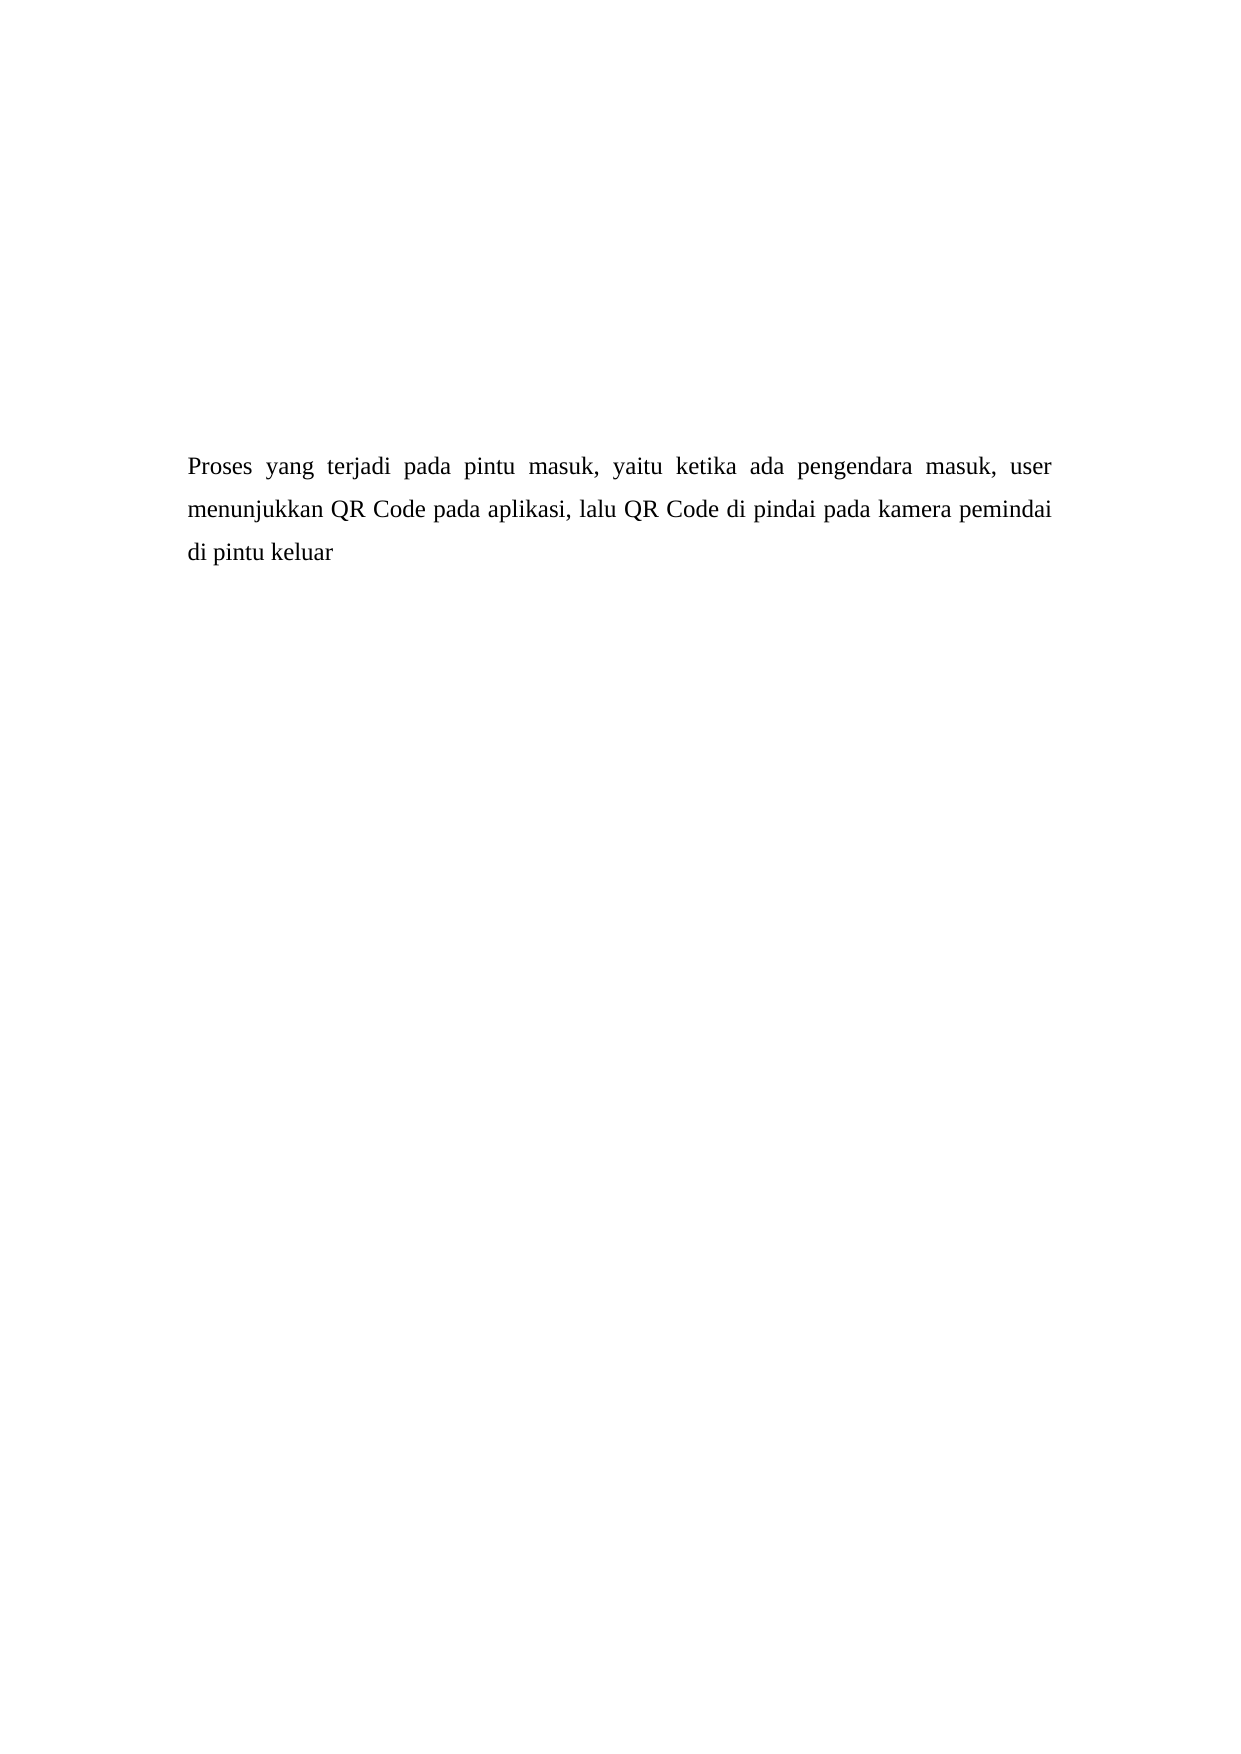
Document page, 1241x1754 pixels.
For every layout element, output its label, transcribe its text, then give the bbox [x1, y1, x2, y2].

text Proses yang terjadi pada pintu masuk, yaitu ketika ada pengendara masuk, user menunjukkan QR Code pada aplikasi, lalu QR Code di pindai pada kamera pemindai di pintu keluar [187, 451, 1053, 566]
